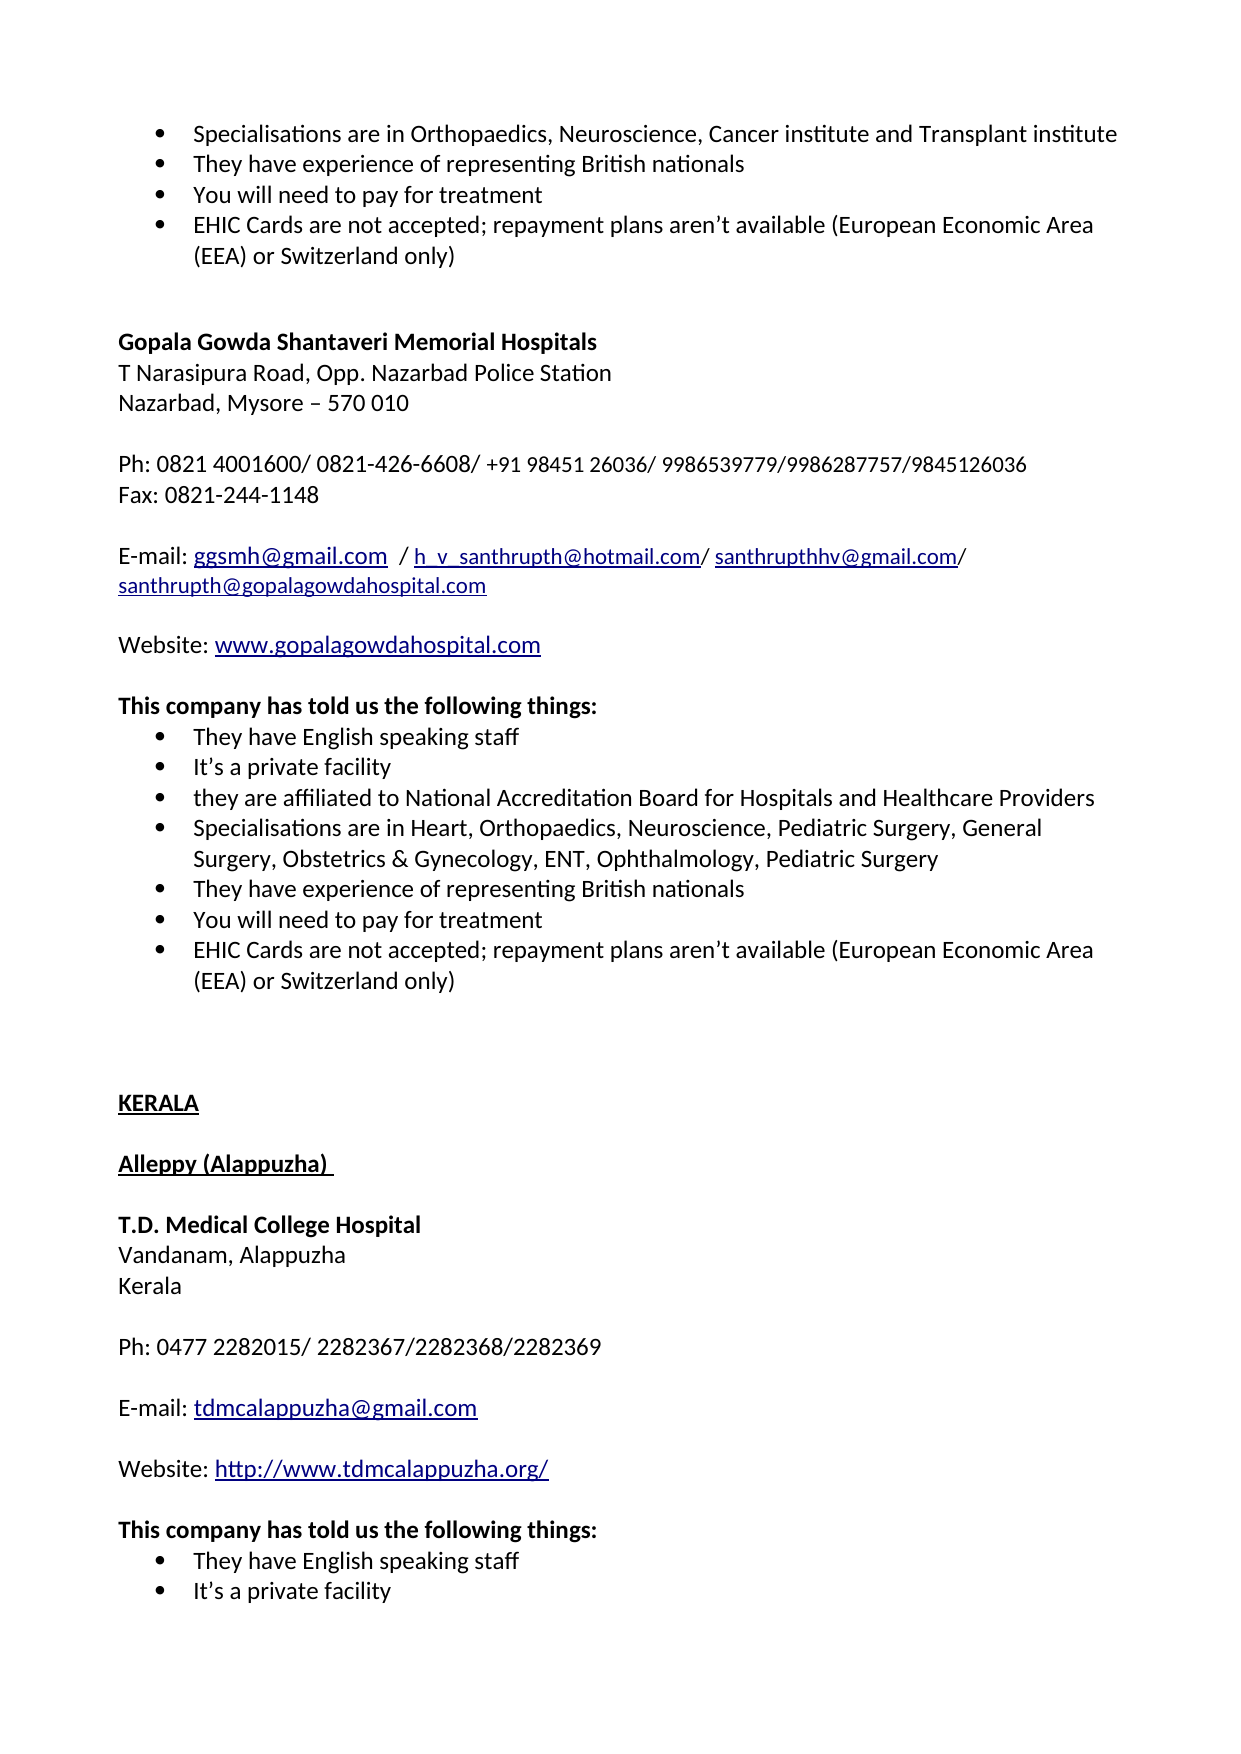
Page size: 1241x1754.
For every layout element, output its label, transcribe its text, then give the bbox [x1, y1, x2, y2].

text KERALA [118, 1087, 1122, 1118]
text This company has told us the following things: [118, 1514, 1122, 1545]
text T Narasipura Road, Opp. Nazarbad Police Station [118, 357, 1122, 388]
list Specialisations are in Orthopaedics, Neuroscience, Cancer institute and Transplant institute [156, 118, 1122, 149]
text Alleppy (Alappuzha) [118, 1148, 1122, 1179]
list It’s a private facility [156, 751, 1122, 782]
list Specialisations are in Heart, Orthopaedics, Neuroscience, Pediatric Surgery, General Surgery, Obstetrics & Gynecology, ENT, Ophthalmology, Pediatric Surgery [156, 812, 1122, 873]
list You will need to pay for treatment [156, 904, 1122, 934]
list It’s a private facility [156, 1575, 1122, 1606]
list They have English speaking staff [156, 1545, 1122, 1575]
list EHIC Cards are not accepted; repayment plans aren’t available (European Economic Area (EEA) or Switzerland only) [156, 210, 1122, 271]
text This company has told us the following things: [118, 690, 1122, 721]
text Nazarbad, Mysore – 570 010 [118, 388, 1122, 418]
list You will need to pay for treatment [156, 179, 1122, 210]
text Fax: 0821-244-1148 [118, 479, 1122, 510]
text E-mail: tdmcalappuzha@gmail.com [118, 1392, 1122, 1423]
text Website: www.gopalagowdahospital.com [118, 629, 1122, 660]
text Vandanam, Alappuzha [118, 1240, 1122, 1270]
text Gopala Gowda Shantaveri Memorial Hospitals [118, 327, 1122, 357]
text E-mail: ggsmh@gmail.com / h_v_santhrupth@hotmail.com/ santhrupthhv@gmail.com/ santhrupth@gopalagowdahospital.com [118, 540, 1122, 599]
list EHIC Cards are not accepted; repayment plans aren’t available (European Economic Area (EEA) or Switzerland only) [156, 934, 1122, 996]
list They have experience of representing British nationals [156, 149, 1122, 179]
text Website: http://www.tdmcalappuzha.org/ [118, 1453, 1122, 1484]
text Ph: 0477 2282015/ 2282367/2282368/2282369 [118, 1331, 1122, 1362]
text Kerala [118, 1270, 1122, 1301]
list They have English speaking staff [156, 721, 1122, 751]
text T.D. Medical College Hospital [118, 1209, 1122, 1240]
list they are affiliated to National Accreditation Board for Hospitals and Healthcare Providers [156, 782, 1122, 812]
text Ph: 0821 4001600/ 0821-426-6608/ +91 98451 26036/ 9986539779/9986287757/9845126036 [118, 449, 1122, 479]
list They have experience of representing British nationals [156, 873, 1122, 904]
